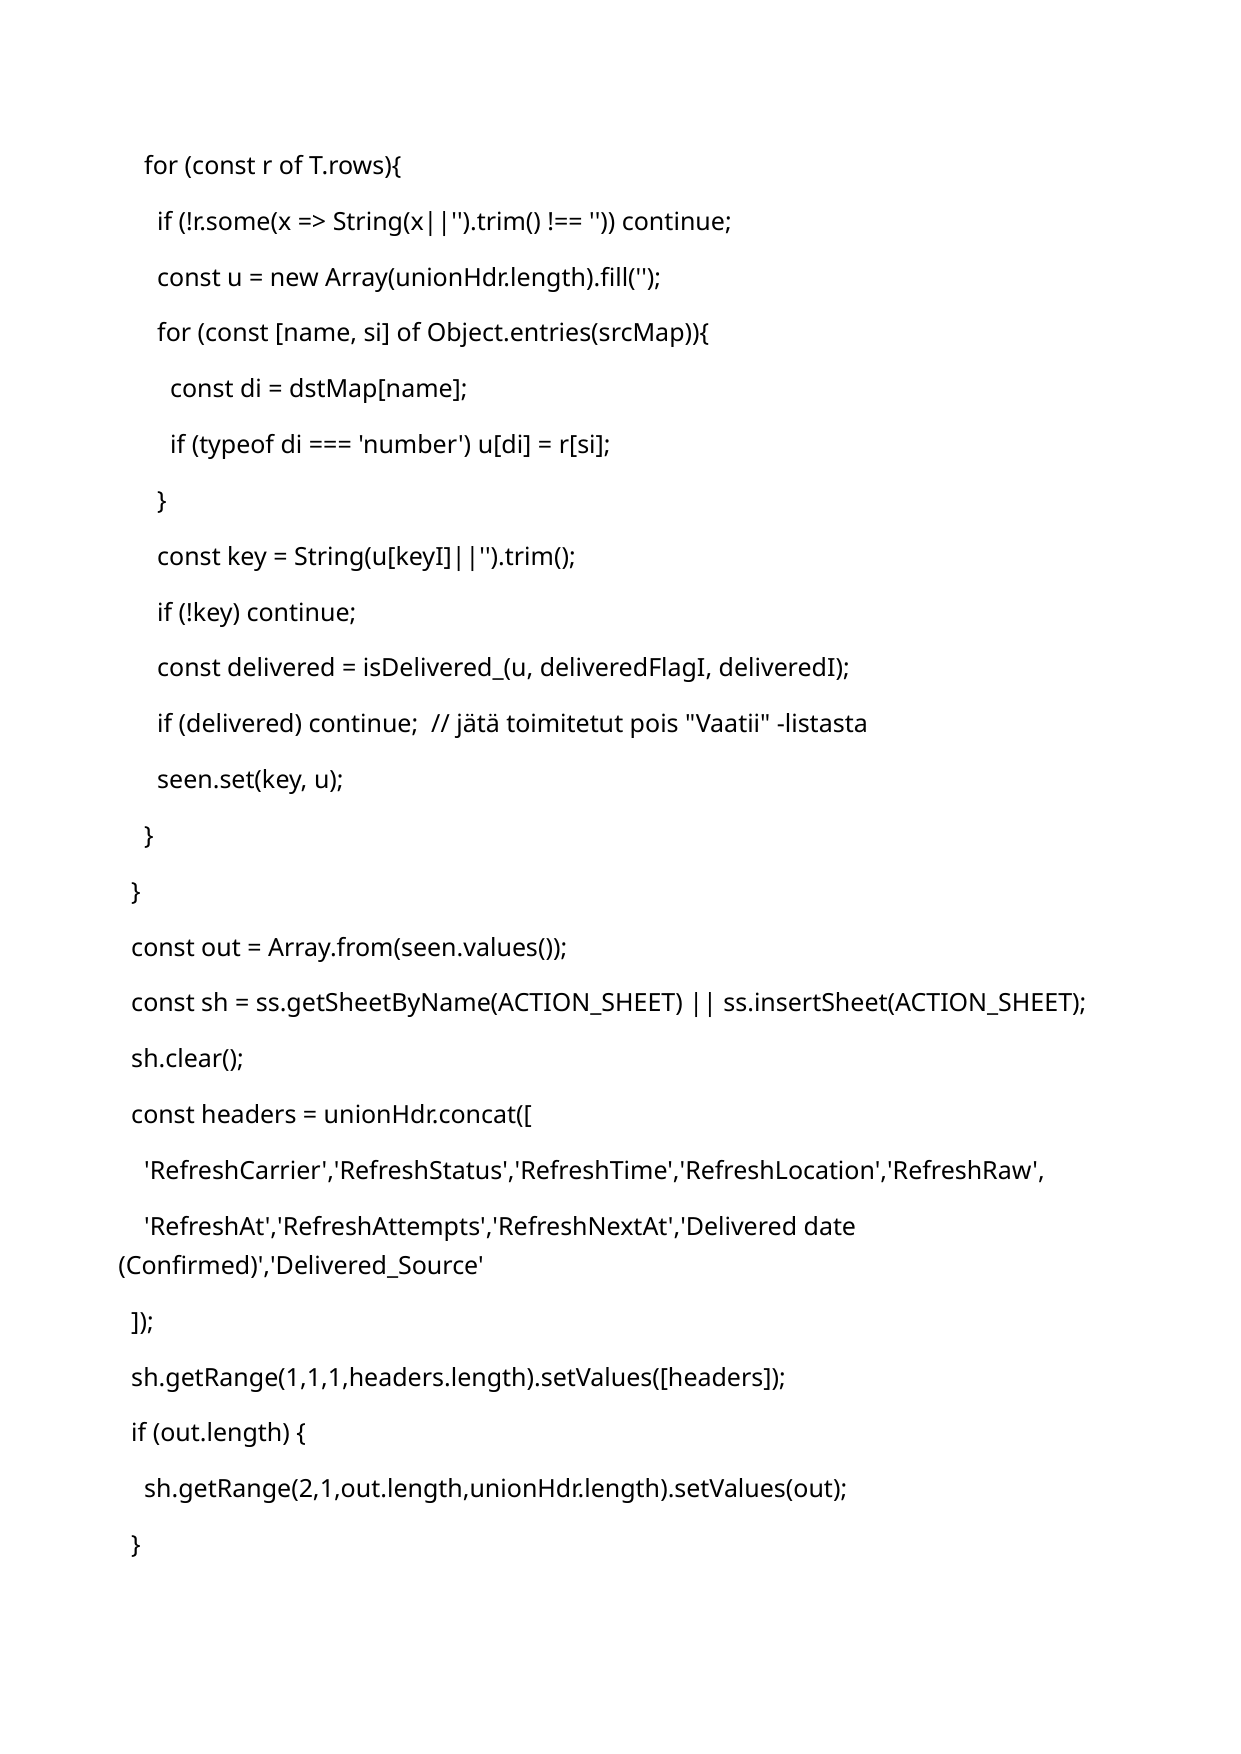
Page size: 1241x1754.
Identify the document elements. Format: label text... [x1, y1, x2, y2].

text ]); [118, 1303, 1122, 1337]
text if (!key) continue; [118, 594, 1122, 628]
text const sh = ss.getSheetByName(ACTION_SHEET) || ss.insertSheet(ACTION_SHEET); [118, 985, 1122, 1019]
text if (typeof di === 'number') u[di] = r[si]; [118, 427, 1122, 461]
text if (out.length) { [118, 1415, 1122, 1449]
text sh.getRange(1,1,1,headers.length).setValues([headers]); [118, 1359, 1122, 1393]
text for (const [name, si] of Object.entries(srcMap)){ [118, 315, 1122, 349]
text 'RefreshAt','RefreshAttempts','RefreshNextAt','Delivered date (Confirmed)','Delivered_Source' [118, 1208, 1122, 1282]
text const out = Array.from(seen.values()); [118, 929, 1122, 963]
text if (delivered) continue; // jätä toimitetut pois "Vaatii" -listasta [118, 706, 1122, 740]
text const delivered = isDelivered_(u, deliveredFlagI, deliveredI); [118, 650, 1122, 684]
text } [118, 483, 1122, 517]
text const key = String(u[keyI]||'').trim(); [118, 538, 1122, 572]
text 'RefreshCarrier','RefreshStatus','RefreshTime','RefreshLocation','RefreshRaw', [118, 1153, 1122, 1187]
text seen.set(key, u); [118, 762, 1122, 796]
text const u = new Array(unionHdr.length).fill(''); [118, 259, 1122, 293]
text const headers = unionHdr.concat([ [118, 1097, 1122, 1131]
text } [118, 873, 1122, 907]
text const di = dstMap[name]; [118, 371, 1122, 405]
text for (const r of T.rows){ [118, 148, 1122, 182]
text sh.getRange(2,1,out.length,unionHdr.length).setValues(out); [118, 1471, 1122, 1505]
text if (!r.some(x => String(x||'').trim() !== '')) continue; [118, 203, 1122, 237]
text } [118, 1527, 1122, 1561]
text } [118, 818, 1122, 852]
text sh.clear(); [118, 1041, 1122, 1075]
